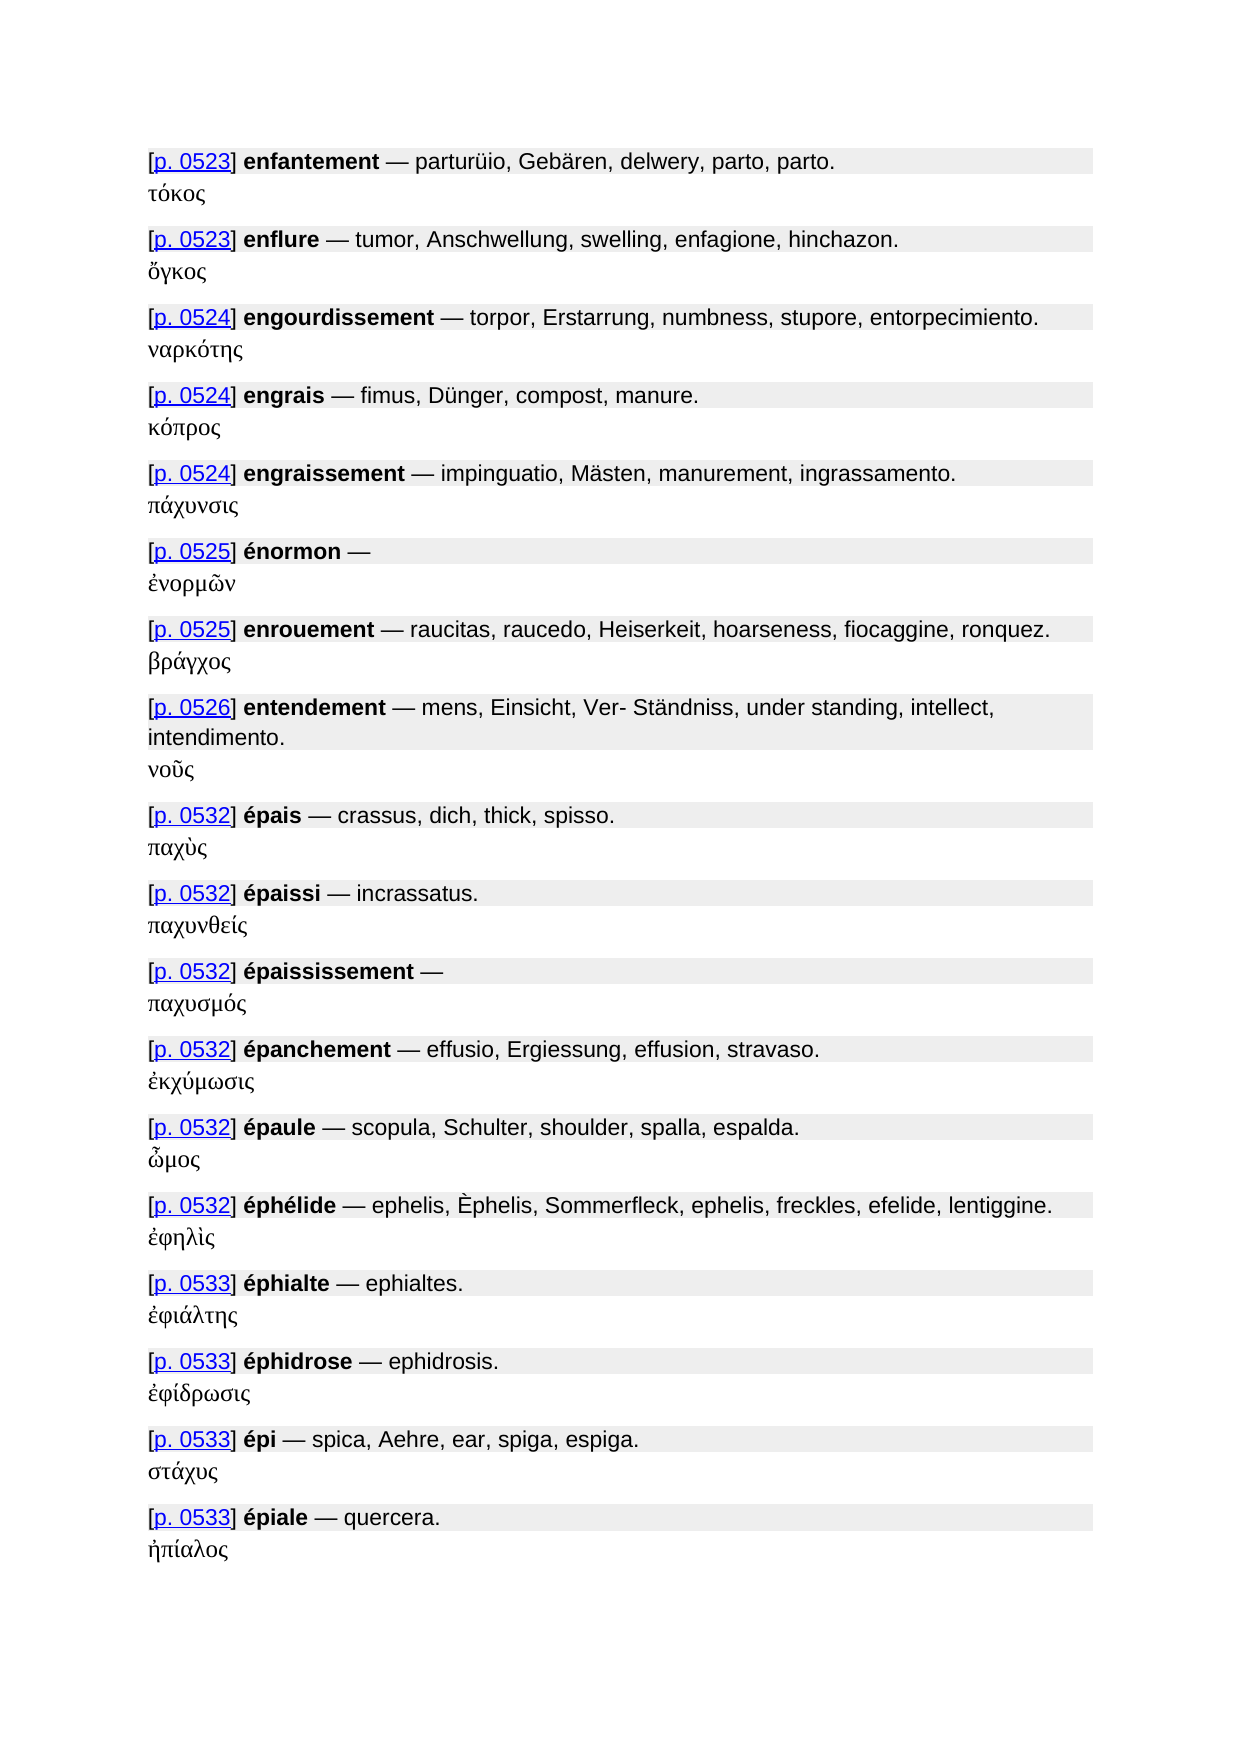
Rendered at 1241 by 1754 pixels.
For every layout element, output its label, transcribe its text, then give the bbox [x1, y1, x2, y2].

text ἠπίαλος [148, 1534, 1093, 1563]
text παχυνθείς [148, 910, 1093, 939]
text ὦμος [148, 1144, 1093, 1173]
text ἐφηλὶς [148, 1222, 1093, 1251]
text στάχυς [148, 1456, 1093, 1485]
text [p. 0533] épiale — quercera. [148, 1504, 1093, 1531]
text ὄγκος [148, 256, 1093, 284]
text [p. 0525] énormon — [148, 538, 1093, 564]
text νοῦς [148, 754, 1093, 783]
text πάχυνσις [148, 490, 1093, 519]
text [p. 0524] engourdissement — torpor, Erstarrung, numbness, stupore, entorpecimiento. [148, 304, 1093, 330]
text [p. 0532] épanchement — effusio, Ergiessung, effusion, stravaso. [148, 1036, 1093, 1062]
text παχὺς [148, 832, 1093, 861]
text [p. 0532] éphélide — ephelis, Èphelis, Sommerfleck, ephelis, freckles, efelide, lentiggine. [148, 1192, 1093, 1218]
text [p. 0532] épais — crassus, dich, thick, spisso. [148, 802, 1093, 828]
text [p. 0533] épi — spica, Aehre, ear, spiga, espiga. [148, 1426, 1093, 1452]
text [p. 0532] épaississement — [148, 958, 1093, 984]
text [p. 0524] engrais — fimus, Dünger, compost, manure. [148, 382, 1093, 408]
text ἐφίδρωσις [148, 1378, 1093, 1407]
text παχυσμός [148, 988, 1093, 1017]
text ναρκότης [148, 334, 1093, 363]
text [p. 0532] épaule — scopula, Schulter, shoulder, spalla, espalda. [148, 1114, 1093, 1140]
text [p. 0533] éphidrose — ephidrosis. [148, 1348, 1093, 1374]
text [p. 0523] enflure — tumor, Anschwellung, swelling, enfagione, hinchazon. [148, 226, 1093, 252]
text [p. 0533] éphialte — ephialtes. [148, 1270, 1093, 1296]
text ἐκχύμωσις [148, 1066, 1093, 1095]
text [p. 0526] entendement — mens, Einsicht, Ver- Ständniss, under standing, intellect, intendimento. [148, 694, 1093, 750]
text κόπρος [148, 412, 1093, 441]
text [p. 0524] engraissement — impinguatio, Mästen, manurement, ingrassamento. [148, 460, 1093, 486]
text ἐνορμῶν [148, 568, 1093, 597]
text βράγχος [148, 646, 1093, 675]
text [p. 0523] enfantement — parturüio, Gebären, delwery, parto, parto. [148, 148, 1093, 174]
text [p. 0532] épaissi — incrassatus. [148, 880, 1093, 906]
text τόκος [148, 178, 1093, 207]
text ἐφιάλτης [148, 1300, 1093, 1329]
text [p. 0525] enrouement — raucitas, raucedo, Heiserkeit, hoarseness, fiocaggine, ronquez. [148, 616, 1093, 642]
